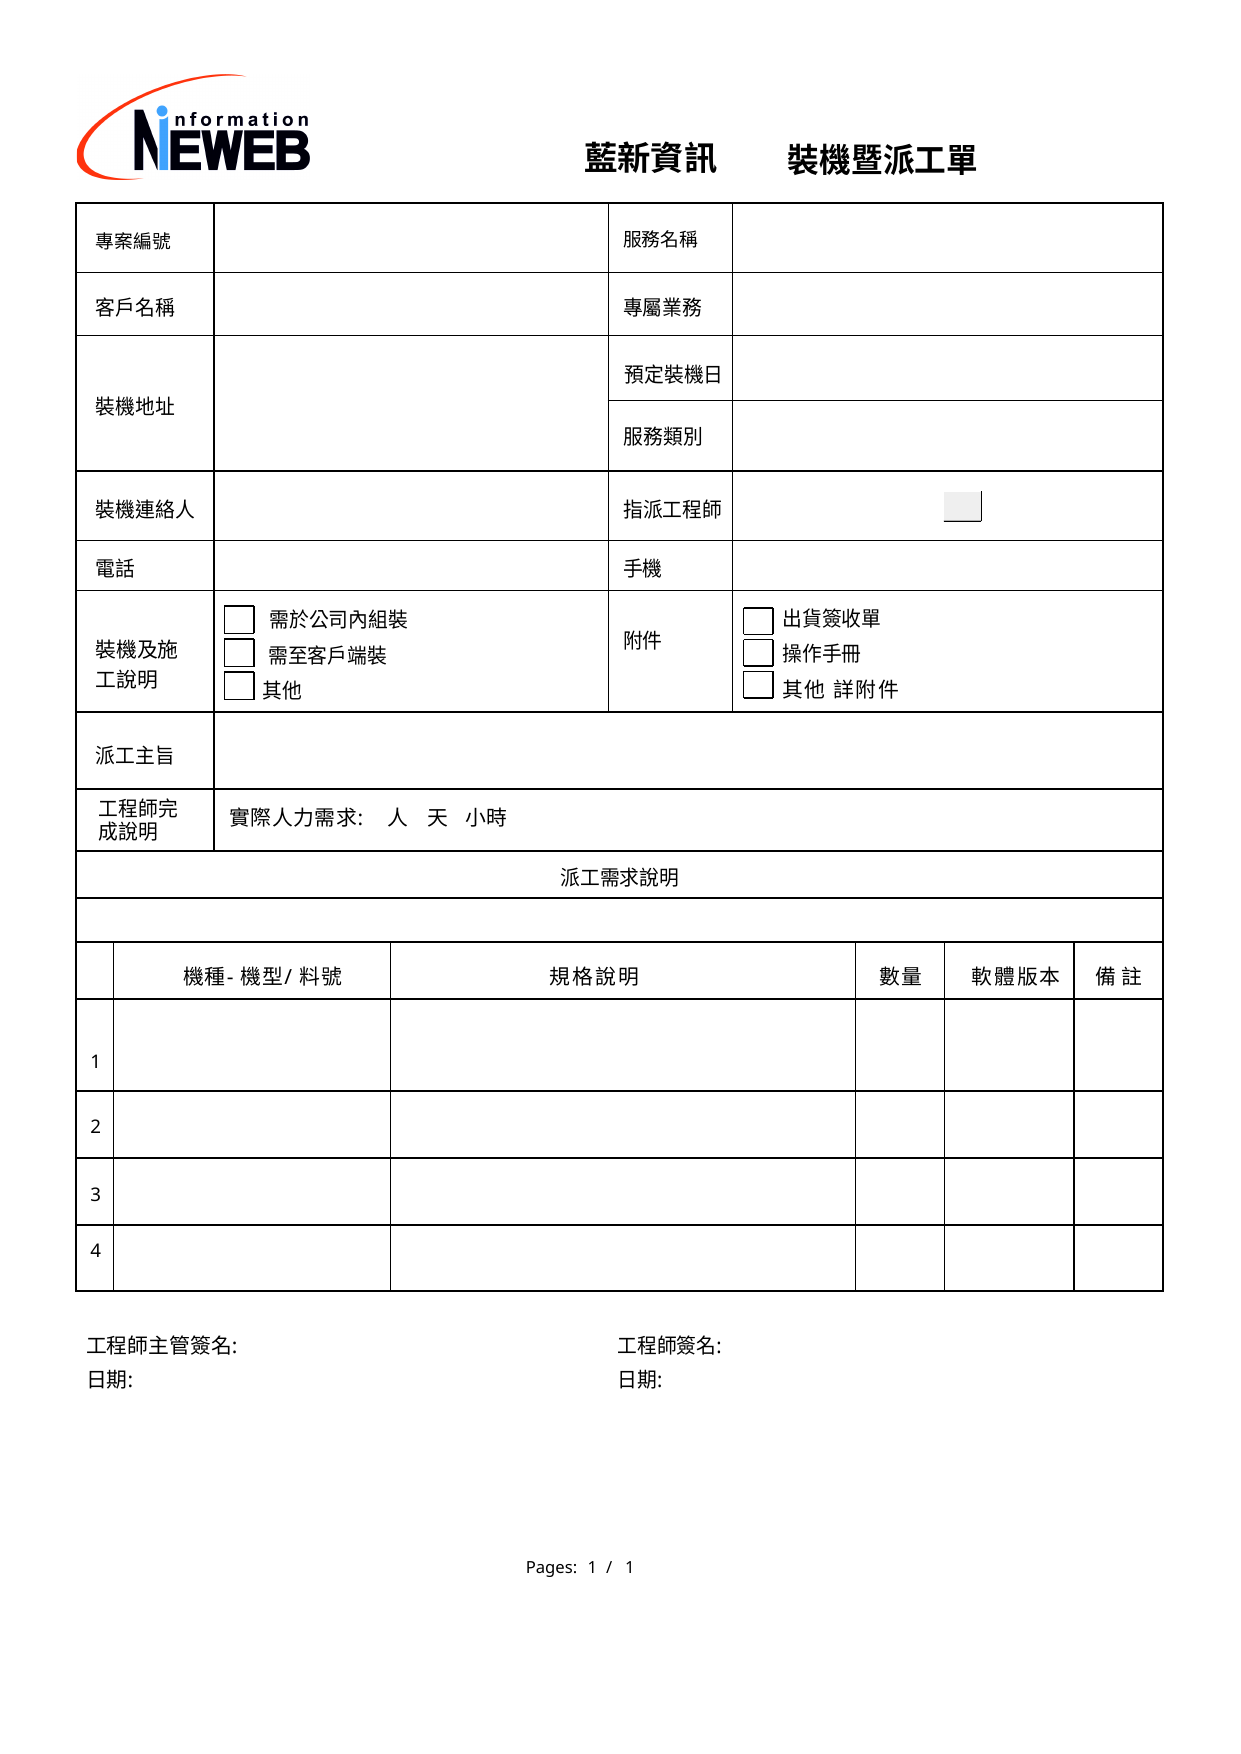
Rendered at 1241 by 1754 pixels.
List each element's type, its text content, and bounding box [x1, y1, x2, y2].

table_header 服務名稱 [609, 204, 732, 271]
table_cell 數量 [856, 943, 944, 998]
table_cell 備 註 [1075, 943, 1162, 998]
table_cell [215, 336, 608, 470]
table_cell 派工主旨 [77, 713, 213, 788]
table_cell 指派工程師 [609, 472, 732, 539]
table_cell [856, 1159, 944, 1224]
table_cell [114, 1159, 390, 1224]
table_cell 機種- 機型/ 料號 [114, 943, 390, 998]
table_cell 手機 [609, 541, 732, 589]
table_cell 裝機連絡人 [77, 472, 213, 539]
table_cell 派工需求說明 [77, 852, 1162, 897]
table_cell 附件 [609, 591, 732, 711]
table_cell [114, 1226, 390, 1290]
picture [76, 74, 310, 180]
table_cell [215, 273, 608, 335]
table_cell [391, 1159, 855, 1224]
table_cell [391, 1226, 855, 1290]
text 工程師主管簽名: 工程師簽名: [86, 1330, 1176, 1360]
table_cell 出貨簽收單 操作手冊 其他 詳附件 [733, 591, 1162, 711]
table_cell 需於公司內組裝 需至客戶端裝 其他 [215, 591, 608, 711]
text 日期: 日期: [86, 1363, 1176, 1393]
table_cell [733, 336, 1162, 400]
table_cell [945, 1159, 1073, 1224]
table_cell 客戶名稱 [77, 273, 213, 335]
table_header [733, 204, 1162, 271]
table_cell [1075, 1092, 1162, 1157]
table_cell [114, 1000, 390, 1090]
table_cell [945, 1092, 1073, 1157]
table_cell [114, 1092, 390, 1157]
table_cell [856, 1092, 944, 1157]
table_header [215, 204, 608, 271]
table_cell [391, 1000, 855, 1090]
title 藍新資訊 裝機暨派工單 [141, 132, 1176, 182]
table_cell 裝機地址 [77, 336, 213, 470]
table_cell [945, 1000, 1073, 1090]
table_cell 3 [77, 1159, 113, 1224]
table_cell [945, 1226, 1073, 1290]
table_cell 規格說明 [391, 943, 855, 998]
table_cell 1 [77, 1000, 113, 1090]
table_cell [77, 943, 113, 998]
table_cell 預定裝機日 [609, 336, 732, 400]
table_cell [856, 1226, 944, 1290]
table_cell [215, 713, 1162, 788]
table_cell [733, 401, 1162, 470]
table_cell 軟體版本 [945, 943, 1073, 998]
text Pages: 1 / 1 [64, 1556, 1095, 1578]
table_cell 實際人力需求: 人 天 小時 [215, 790, 1162, 850]
table_header 專案編號 [77, 204, 213, 271]
table_cell [215, 541, 608, 589]
table_cell [1075, 1159, 1162, 1224]
table_cell 2 [77, 1092, 113, 1157]
table_cell 4 [77, 1226, 113, 1290]
table_cell 專屬業務 [609, 273, 732, 335]
table_cell [1075, 1000, 1162, 1090]
table_cell 裝機及施工說明 [77, 591, 213, 711]
table_cell 服務類別 [609, 401, 732, 470]
table_cell [1075, 1226, 1162, 1290]
table_cell [856, 1000, 944, 1090]
table_cell [77, 899, 1162, 941]
table_cell [391, 1092, 855, 1157]
table_cell 電話 [77, 541, 213, 589]
table_cell [733, 541, 1162, 589]
table_cell [733, 273, 1162, 335]
table_cell [215, 472, 608, 539]
table_cell [733, 472, 1162, 539]
table_cell 工程師完 成說明 [77, 790, 213, 850]
